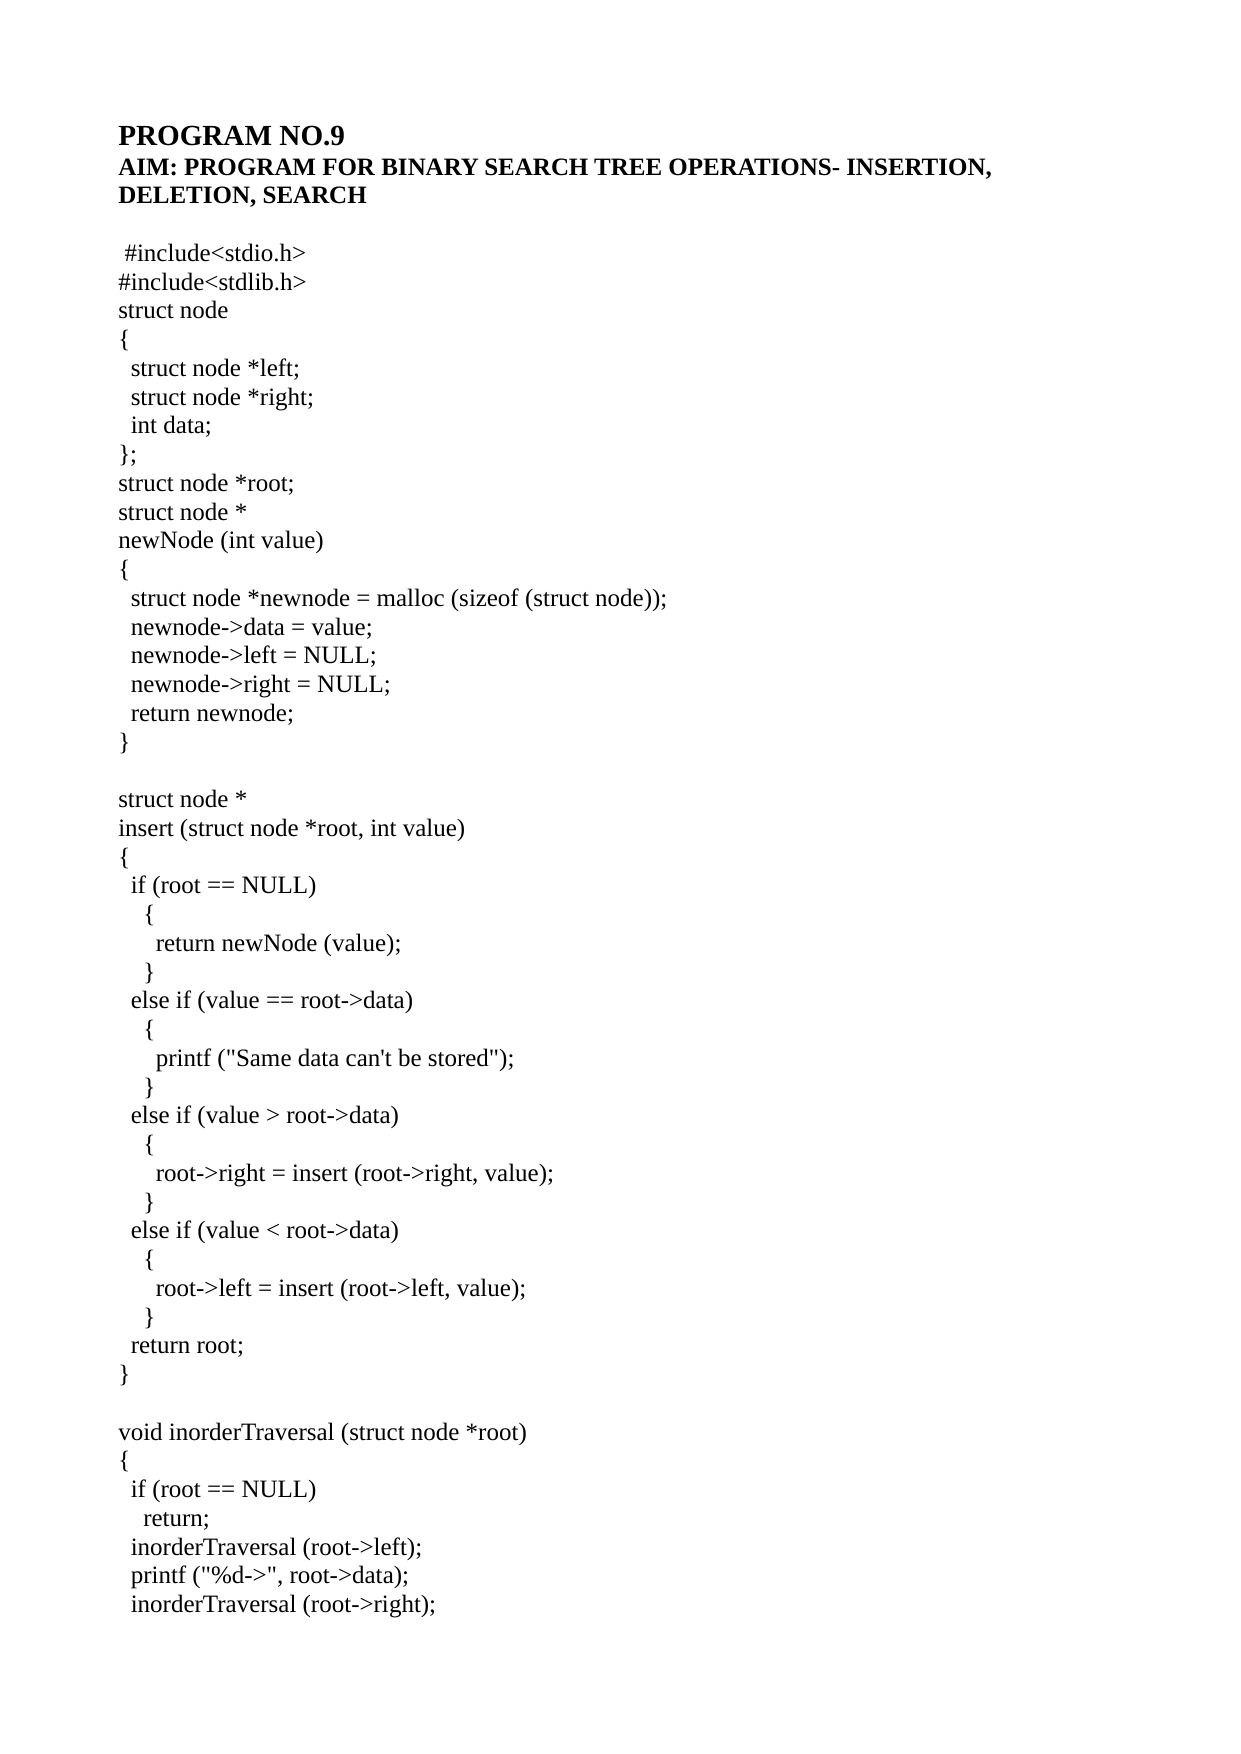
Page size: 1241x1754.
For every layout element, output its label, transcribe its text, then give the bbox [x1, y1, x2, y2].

text #include<stdio.h> [118, 238, 1122, 267]
text } [118, 1187, 1122, 1215]
text newnode->data = value; [118, 612, 1122, 640]
text { [118, 842, 1122, 870]
text struct node [118, 295, 1122, 324]
text PROGRAM NO.9 [118, 118, 1122, 152]
text insert (struct node *root, int value) [118, 813, 1122, 842]
text } [118, 957, 1122, 985]
text else if (value == root->data) [118, 985, 1122, 1014]
text return root; [118, 1330, 1122, 1359]
text } [118, 1072, 1122, 1100]
text printf ("%d->", root->data); [118, 1560, 1122, 1589]
text AIM: PROGRAM FOR BINARY SEARCH TREE OPERATIONS- INSERTION, DELETION, SEARCH [118, 152, 1122, 209]
text { [118, 324, 1122, 353]
text #include<stdlib.h> [118, 267, 1122, 295]
text if (root == NULL) [118, 1474, 1122, 1503]
text }; [118, 439, 1122, 468]
text { [118, 899, 1122, 928]
text newNode (int value) [118, 525, 1122, 554]
text inorderTraversal (root->right); [118, 1589, 1122, 1618]
text { [118, 1129, 1122, 1158]
text struct node *left; [118, 353, 1122, 382]
text else if (value < root->data) [118, 1215, 1122, 1244]
text { [118, 1445, 1122, 1474]
text newnode->left = NULL; [118, 640, 1122, 669]
text return newnode; [118, 698, 1122, 727]
text struct node *newnode = malloc (sizeof (struct node)); [118, 583, 1122, 612]
text { [118, 554, 1122, 583]
text } [118, 727, 1122, 755]
text return newNode (value); [118, 928, 1122, 957]
text root->left = insert (root->left, value); [118, 1273, 1122, 1302]
text if (root == NULL) [118, 870, 1122, 899]
text } [118, 1302, 1122, 1330]
text root->right = insert (root->right, value); [118, 1158, 1122, 1187]
text newnode->right = NULL; [118, 669, 1122, 698]
text { [118, 1014, 1122, 1043]
text inorderTraversal (root->left); [118, 1532, 1122, 1560]
text } [118, 1359, 1122, 1388]
text return; [118, 1503, 1122, 1532]
text { [118, 1244, 1122, 1273]
text struct node *root; [118, 468, 1122, 497]
text void inorderTraversal (struct node *root) [118, 1417, 1122, 1445]
text struct node * [118, 497, 1122, 525]
text struct node *right; [118, 382, 1122, 410]
text printf ("Same data can't be stored"); [118, 1043, 1122, 1072]
text else if (value > root->data) [118, 1100, 1122, 1129]
text struct node * [118, 784, 1122, 813]
text int data; [118, 410, 1122, 439]
